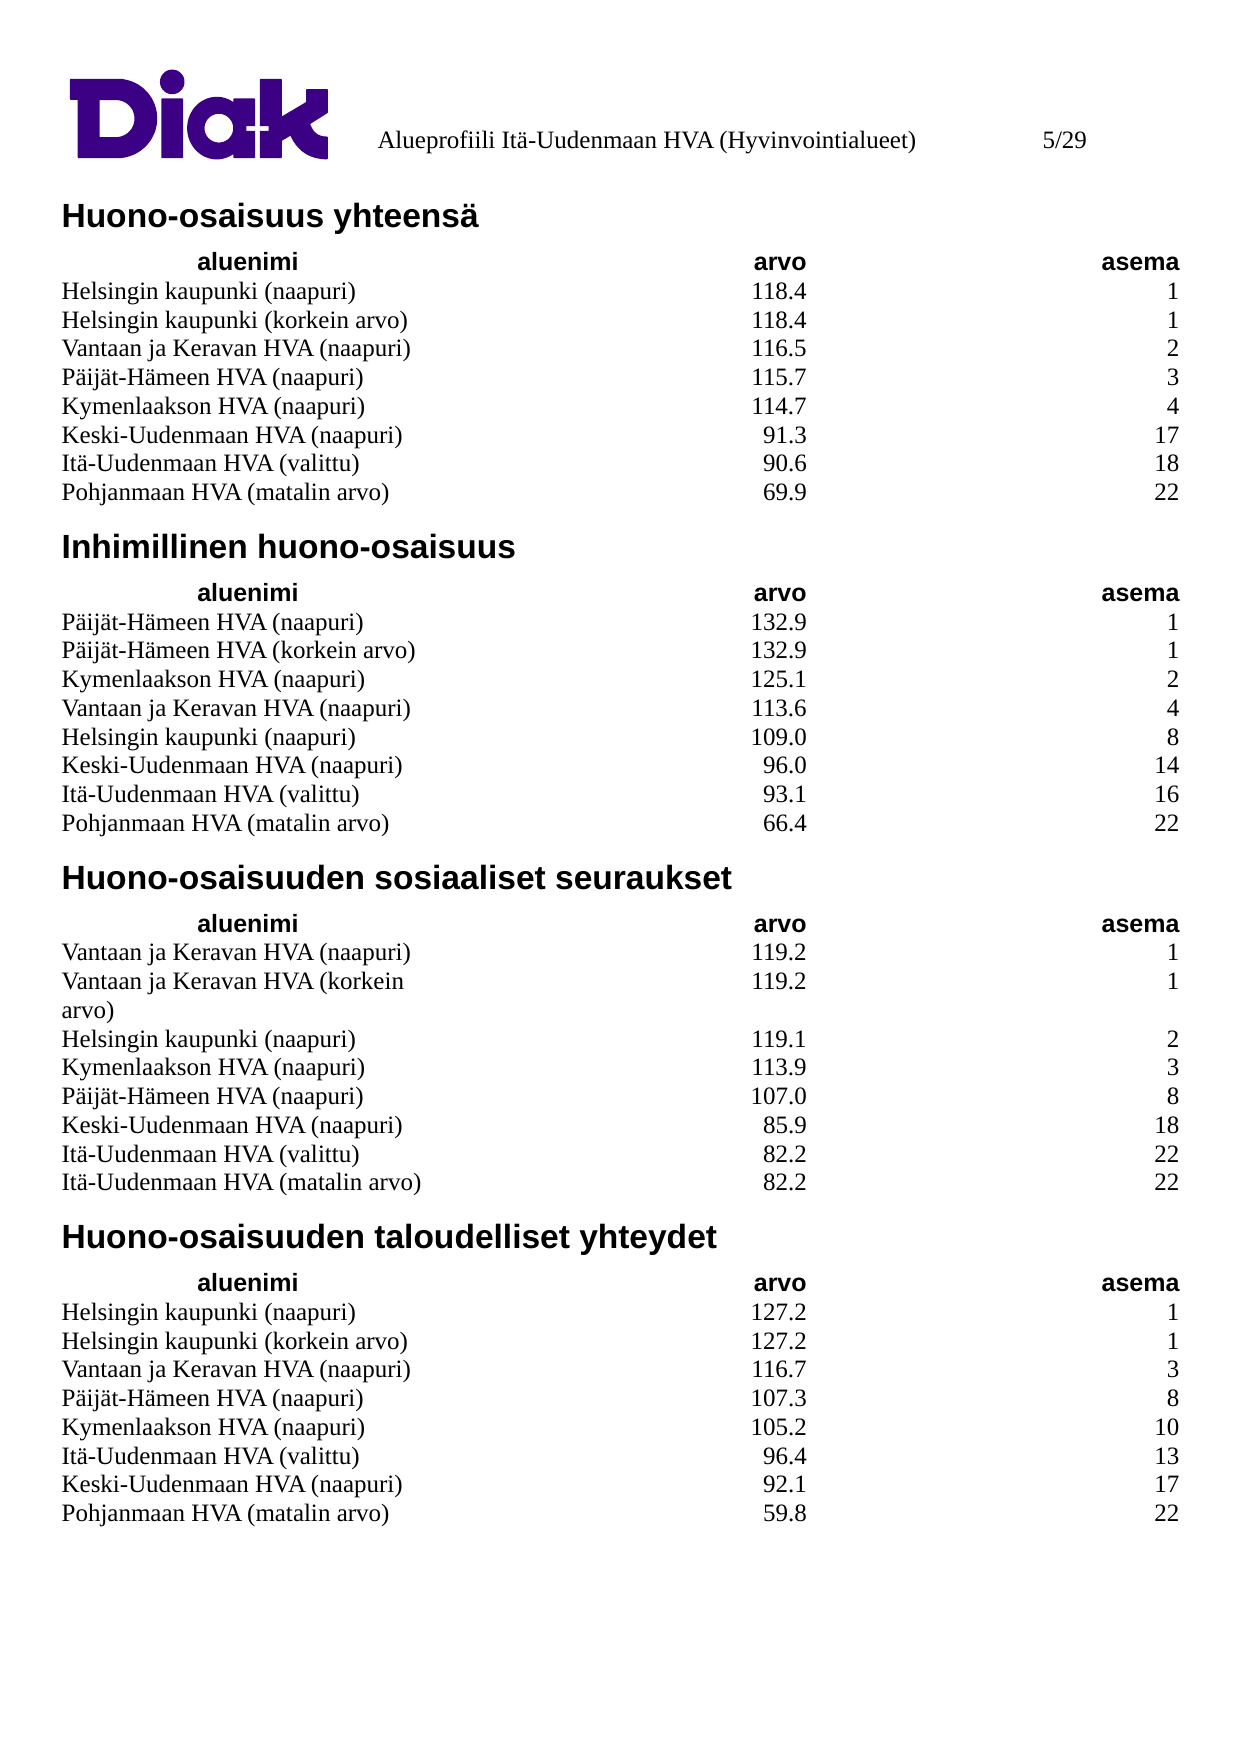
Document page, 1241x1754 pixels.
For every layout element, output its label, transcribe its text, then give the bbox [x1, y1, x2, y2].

table_cell Helsingin kaupunki (naapuri) [61, 276, 434, 305]
table_cell 3 [806, 362, 1179, 391]
table_cell Vantaan ja Keravan HVA (naapuri) [61, 693, 434, 722]
table_cell Päijät-Hämeen HVA (korkein arvo) [61, 636, 434, 664]
table_cell 17 [806, 1470, 1179, 1498]
table_cell 85.9 [434, 1110, 806, 1139]
table_cell 82.2 [434, 1168, 806, 1196]
table_cell Keski-Uudenmaan HVA (naapuri) [61, 420, 434, 448]
table_cell Vantaan ja Keravan HVA (naapuri) [61, 334, 434, 362]
table_cell Itä-Uudenmaan HVA (valittu) [61, 449, 434, 477]
table_cell 18 [806, 449, 1179, 477]
table_cell Keski-Uudenmaan HVA (naapuri) [61, 751, 434, 779]
table_header arvo [434, 578, 806, 607]
table_cell 2 [806, 664, 1179, 693]
table_cell Helsingin kaupunki (korkein arvo) [61, 305, 434, 333]
table_cell 22 [806, 477, 1179, 506]
table_cell Kymenlaakson HVA (naapuri) [61, 391, 434, 420]
table_header arvo [434, 909, 806, 937]
table_cell 1 [806, 938, 1179, 966]
table_cell 91.3 [434, 420, 806, 448]
table_cell Kymenlaakson HVA (naapuri) [61, 1412, 434, 1441]
table_cell Pohjanmaan HVA (matalin arvo) [61, 1498, 434, 1527]
table_cell 107.0 [434, 1081, 806, 1110]
subtitle Huono-osaisuuden sosiaaliset seuraukset [61, 858, 1179, 896]
subtitle Inhimillinen huono-osaisuus [61, 527, 1179, 566]
table_cell 125.1 [434, 664, 806, 693]
table_cell 105.2 [434, 1412, 806, 1441]
table_cell 3 [806, 1053, 1179, 1081]
table_header arvo [434, 247, 806, 276]
table_cell 113.9 [434, 1053, 806, 1081]
table_cell Helsingin kaupunki (naapuri) [61, 722, 434, 751]
table_cell 2 [806, 334, 1179, 362]
table_cell 1 [806, 607, 1179, 636]
table_cell 119.2 [434, 966, 806, 1024]
table_cell 13 [806, 1441, 1179, 1469]
table_cell 93.1 [434, 779, 806, 808]
table_cell Helsingin kaupunki (korkein arvo) [61, 1326, 434, 1354]
table_header aluenimi [61, 247, 434, 276]
table_cell Itä-Uudenmaan HVA (valittu) [61, 1441, 434, 1469]
table_cell 10 [806, 1412, 1179, 1441]
table_header aluenimi [61, 909, 434, 937]
table_cell Helsingin kaupunki (naapuri) [61, 1024, 434, 1052]
table_cell 132.9 [434, 607, 806, 636]
table_cell 82.2 [434, 1139, 806, 1167]
table_header asema [806, 578, 1179, 607]
table_cell 59.8 [434, 1498, 806, 1527]
table_cell 118.4 [434, 305, 806, 333]
table_cell 115.7 [434, 362, 806, 391]
table_cell 8 [806, 1383, 1179, 1412]
table_header asema [806, 247, 1179, 276]
table_cell 1 [806, 276, 1179, 305]
table_cell 107.3 [434, 1383, 806, 1412]
table_cell 113.6 [434, 693, 806, 722]
table_cell Kymenlaakson HVA (naapuri) [61, 1053, 434, 1081]
table_cell Päijät-Hämeen HVA (naapuri) [61, 1383, 434, 1412]
table_cell 119.1 [434, 1024, 806, 1052]
table_cell 14 [806, 751, 1179, 779]
table_cell 69.9 [434, 477, 806, 506]
table_header aluenimi [61, 578, 434, 607]
subtitle Huono-osaisuuden taloudelliset yhteydet [61, 1217, 1179, 1256]
table_cell 16 [806, 779, 1179, 808]
table_header aluenimi [61, 1268, 434, 1297]
table_header asema [806, 1268, 1179, 1297]
table_header arvo [434, 1268, 806, 1297]
table_cell 1 [806, 1326, 1179, 1354]
table_cell Vantaan ja Keravan HVA (naapuri) [61, 938, 434, 966]
table_cell 118.4 [434, 276, 806, 305]
table_cell 22 [806, 1498, 1179, 1527]
table_cell 1 [806, 305, 1179, 333]
table_cell 92.1 [434, 1470, 806, 1498]
table_cell 127.2 [434, 1326, 806, 1354]
table_cell 2 [806, 1024, 1179, 1052]
subtitle Huono-osaisuus yhteensä [61, 196, 1179, 235]
table_cell 22 [806, 808, 1179, 837]
table_cell Päijät-Hämeen HVA (naapuri) [61, 362, 434, 391]
table_cell 1 [806, 1297, 1179, 1326]
table_cell 18 [806, 1110, 1179, 1139]
table_cell Kymenlaakson HVA (naapuri) [61, 664, 434, 693]
table_cell Keski-Uudenmaan HVA (naapuri) [61, 1110, 434, 1139]
table_header asema [806, 909, 1179, 937]
table_cell 1 [806, 636, 1179, 664]
table_cell 22 [806, 1168, 1179, 1196]
table_cell Pohjanmaan HVA (matalin arvo) [61, 808, 434, 837]
table_cell 114.7 [434, 391, 806, 420]
table_cell 8 [806, 722, 1179, 751]
table_cell Vantaan ja Keravan HVA (naapuri) [61, 1355, 434, 1383]
table_cell Keski-Uudenmaan HVA (naapuri) [61, 1470, 434, 1498]
table_cell 1 [806, 966, 1179, 1024]
table_cell 127.2 [434, 1297, 806, 1326]
table_cell Pohjanmaan HVA (matalin arvo) [61, 477, 434, 506]
table_cell 109.0 [434, 722, 806, 751]
table_cell Päijät-Hämeen HVA (naapuri) [61, 1081, 434, 1110]
table_cell 90.6 [434, 449, 806, 477]
table_cell Itä-Uudenmaan HVA (valittu) [61, 779, 434, 808]
table_cell 116.7 [434, 1355, 806, 1383]
table_cell Vantaan ja Keravan HVA (korkein arvo) [61, 966, 434, 1024]
table_cell 17 [806, 420, 1179, 448]
table_cell Itä-Uudenmaan HVA (matalin arvo) [61, 1168, 434, 1196]
table_cell 3 [806, 1355, 1179, 1383]
table_cell 4 [806, 693, 1179, 722]
table_cell Helsingin kaupunki (naapuri) [61, 1297, 434, 1326]
table_cell Päijät-Hämeen HVA (naapuri) [61, 607, 434, 636]
table_cell Itä-Uudenmaan HVA (valittu) [61, 1139, 434, 1167]
table_cell 96.0 [434, 751, 806, 779]
table_cell 8 [806, 1081, 1179, 1110]
table_cell 132.9 [434, 636, 806, 664]
table_cell 116.5 [434, 334, 806, 362]
table_cell 22 [806, 1139, 1179, 1167]
table_cell 119.2 [434, 938, 806, 966]
table_cell 66.4 [434, 808, 806, 837]
table_cell 4 [806, 391, 1179, 420]
table_cell 96.4 [434, 1441, 806, 1469]
